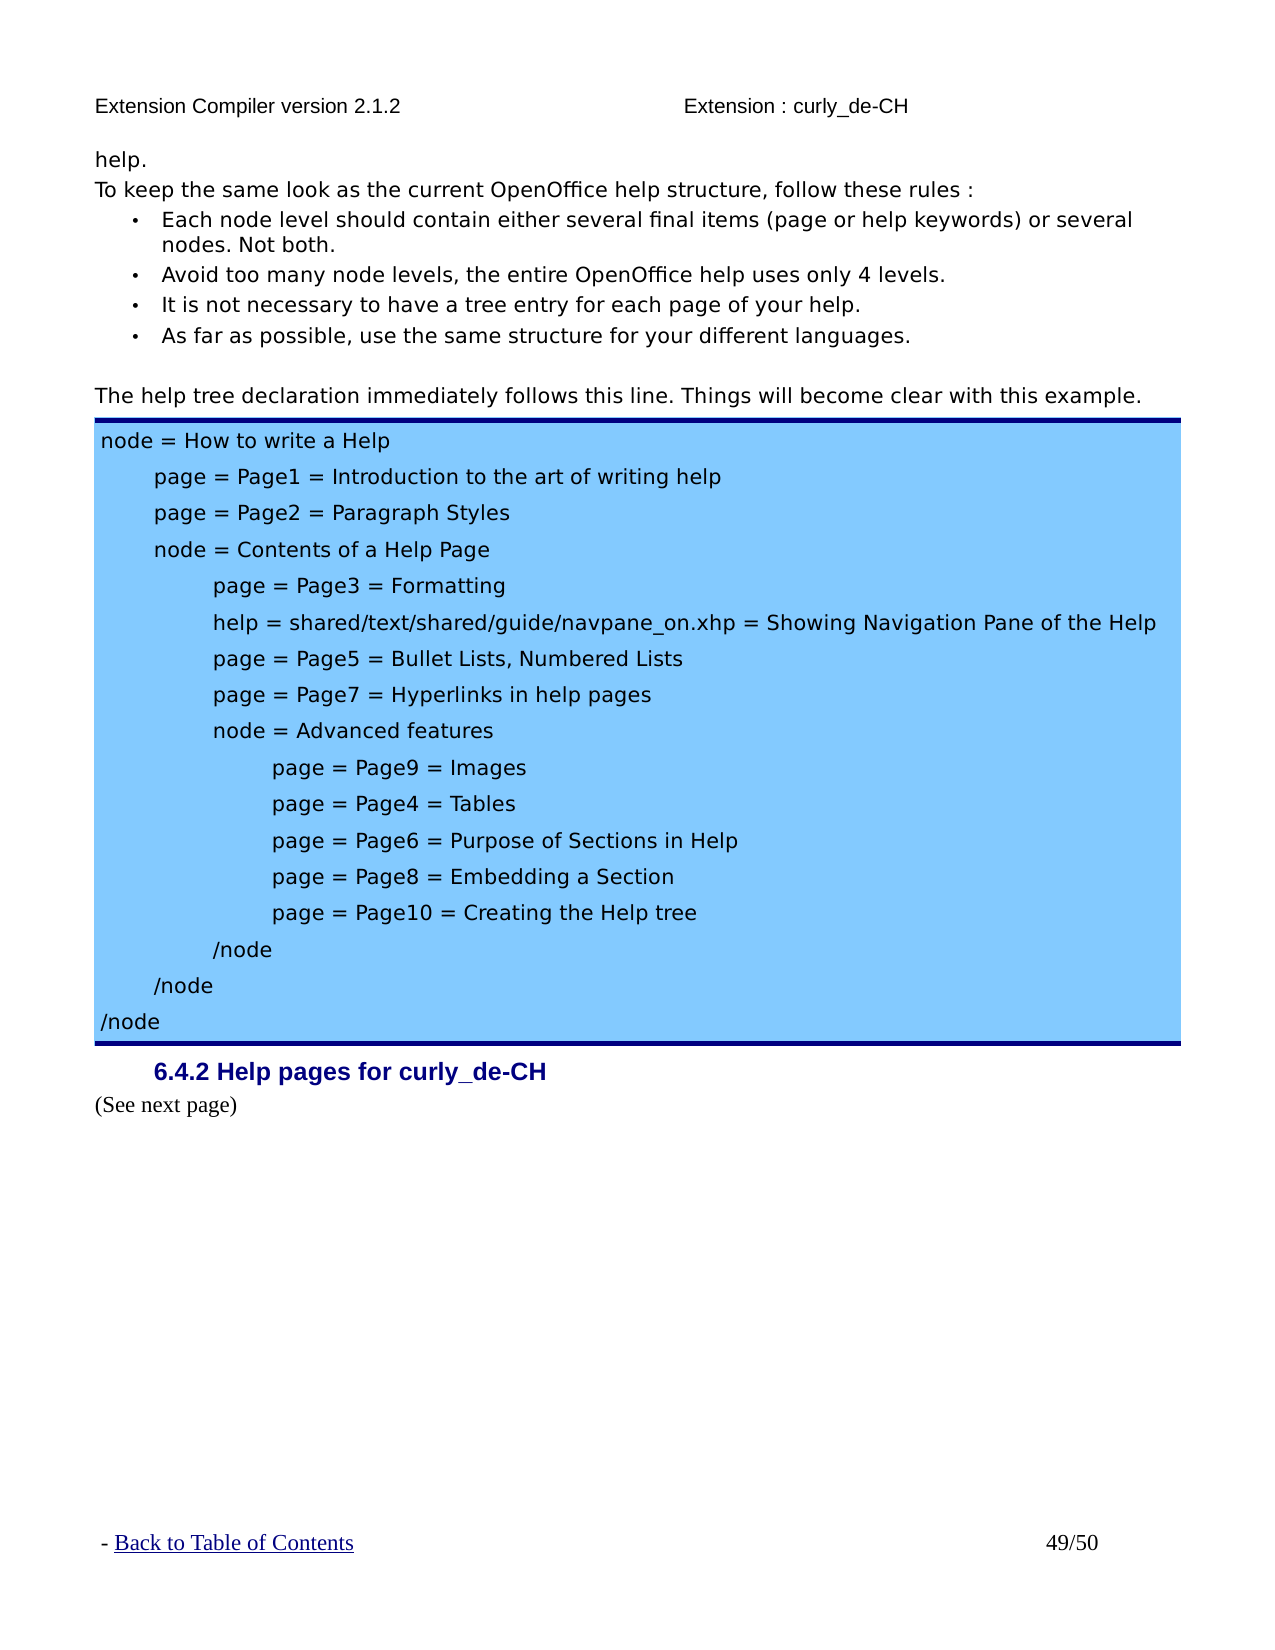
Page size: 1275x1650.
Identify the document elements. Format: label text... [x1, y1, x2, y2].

list Each node level should contain either several final items (page or help keywords) or several nodes. Not both. [132, 208, 1181, 257]
text page = Page2 = Paragraph Styles [94, 490, 1181, 526]
text node = How to write a Help [94, 419, 1181, 453]
text To keep the same look as the current OpenOffice help structure, follow these rules : [94, 178, 1181, 202]
text page = Page9 = Images [94, 745, 1181, 780]
subtitle Help pages for curly_de-CH [153, 1058, 1181, 1086]
text /node [94, 963, 1181, 998]
text page = Page10 = Creating the Help tree [94, 890, 1181, 926]
text page = Page5 = Bullet Lists, Numbered Lists [94, 636, 1181, 671]
text page = Page4 = Tables [94, 781, 1181, 817]
list Avoid too many node levels, the entire OpenOffice help uses only 4 levels. [132, 263, 1181, 287]
text page = Page1 = Introduction to the art of writing help [94, 454, 1181, 489]
text page = Page3 = Formatting [94, 563, 1181, 598]
text help. [94, 147, 1181, 172]
text /node [94, 999, 1181, 1046]
text help = shared/text/shared/guide/navpane_on.xhp = Showing Navigation Pane of the Help [94, 599, 1181, 635]
list As far as possible, use the same structure for your different languages. [132, 323, 1181, 348]
text node = Advanced features [94, 708, 1181, 744]
text page = Page6 = Purpose of Sections in Help [94, 817, 1181, 853]
list It is not necessary to have a tree entry for each page of your help. [132, 293, 1181, 318]
text page = Page7 = Hyperlinks in help pages [94, 672, 1181, 708]
text /node [94, 926, 1181, 962]
text The help tree declaration immediately follows this line. Things will become clear with this example. [94, 384, 1181, 409]
text page = Page8 = Embedding a Section [94, 854, 1181, 889]
text node = Contents of a Help Page [94, 527, 1181, 562]
text (See next page) [94, 1092, 1181, 1117]
